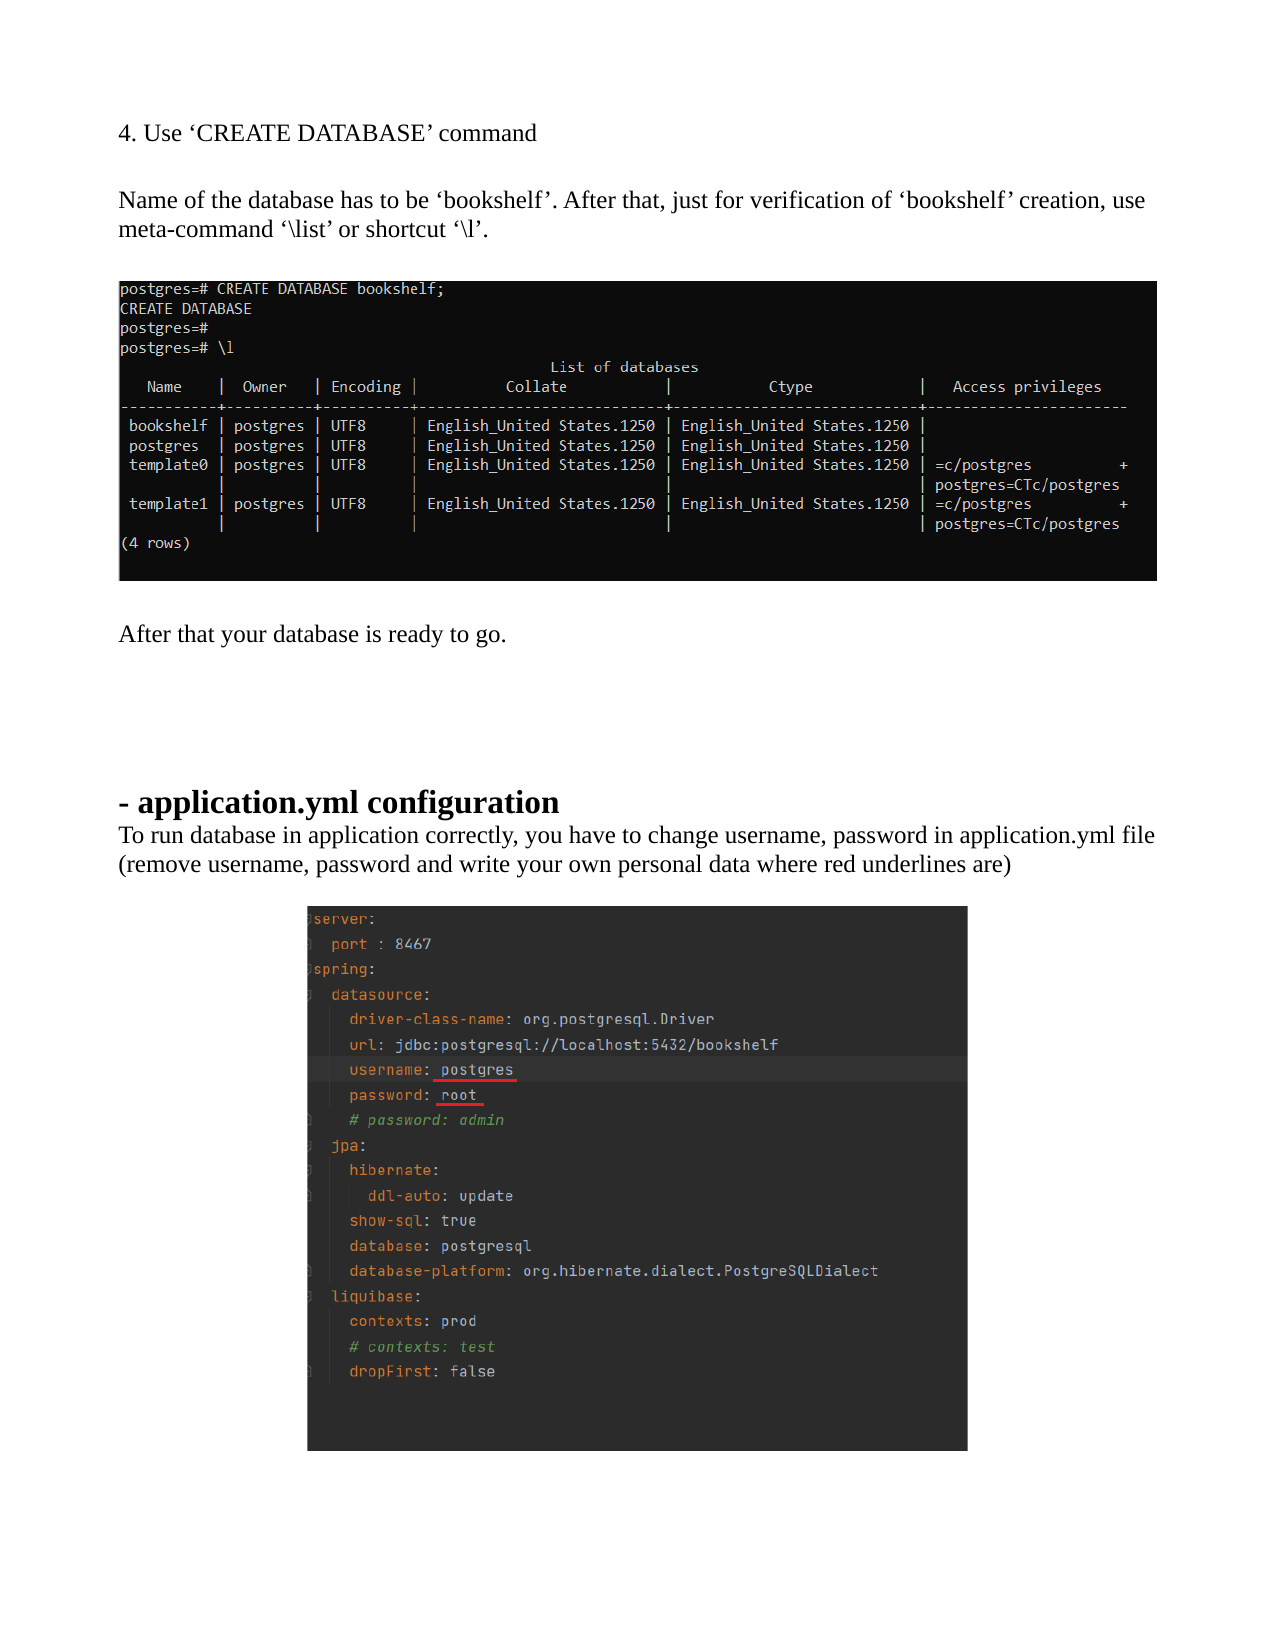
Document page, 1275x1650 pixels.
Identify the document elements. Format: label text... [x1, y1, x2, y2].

text To run database in application correctly, you have to change username, password in application.yml file [118, 820, 1157, 849]
text 4. Use ‘CREATE DATABASE’ command [118, 118, 1157, 147]
text After that your database is ready to go. [118, 619, 1157, 648]
picture [307, 906, 968, 1451]
picture [118, 281, 1157, 581]
text (remove username, password and write your own personal data where red underlines are) [118, 849, 1157, 878]
text - application.yml configuration [118, 782, 1157, 820]
text Name of the database has to be ‘bookshelf’. After that, just for verification of ‘bookshelf’ creation, use meta-command ‘\list’ or shortcut ‘\l’. [118, 185, 1157, 243]
